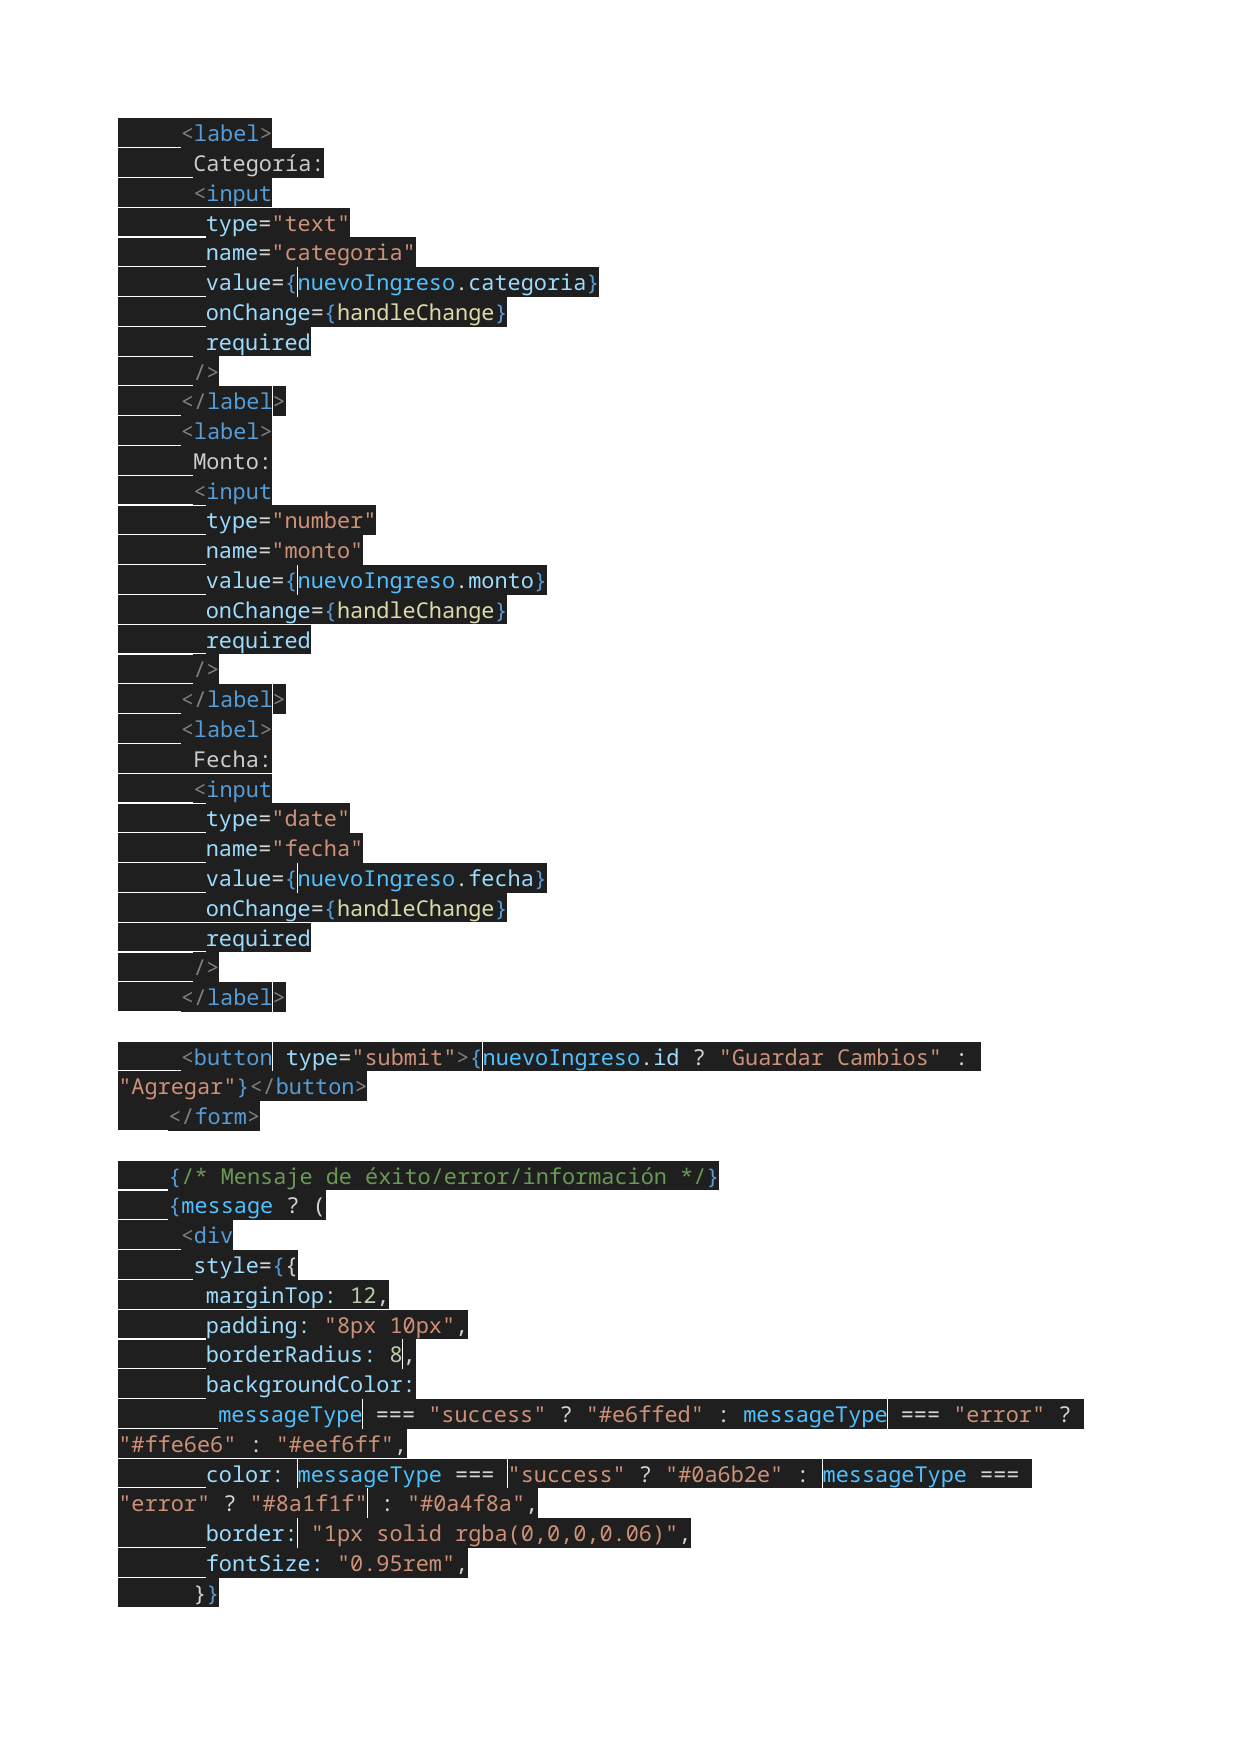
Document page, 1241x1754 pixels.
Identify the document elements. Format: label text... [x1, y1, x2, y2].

text messageType === "success" ? "#e6ffed" : messageType === "error" ? "#ffe6e6" : "#eef6ff", [118, 1399, 1122, 1458]
text <input [118, 178, 1122, 207]
text backgroundColor: [118, 1369, 1122, 1399]
text color: messageType === "success" ? "#0a6b2e" : messageType === "error" ? "#8a1f1f" : "#0a4f8a", [118, 1458, 1122, 1518]
text value={nuevoIngreso.categoria} [118, 267, 1122, 297]
text <label> [118, 118, 1122, 148]
text value={nuevoIngreso.monto} [118, 565, 1122, 595]
text <input [118, 476, 1122, 505]
text onChange={handleChange} [118, 893, 1122, 922]
text value={nuevoIngreso.fecha} [118, 863, 1122, 893]
text padding: "8px 10px", [118, 1309, 1122, 1339]
text fontSize: "0.95rem", [118, 1548, 1122, 1578]
text style={{ [118, 1250, 1122, 1280]
text required [118, 624, 1122, 654]
text </label> [118, 982, 1122, 1012]
text border: "1px solid rgba(0,0,0,0.06)", [118, 1518, 1122, 1548]
text name="monto" [118, 535, 1122, 565]
text required [118, 922, 1122, 952]
text <label> [118, 714, 1122, 744]
text {message ? ( [118, 1190, 1122, 1220]
text required [118, 327, 1122, 356]
text name="fecha" [118, 833, 1122, 863]
text Categoría: [118, 148, 1122, 178]
text </label> [118, 386, 1122, 416]
text marginTop: 12, [118, 1280, 1122, 1309]
text <input [118, 773, 1122, 803]
text type="date" [118, 803, 1122, 833]
text <div [118, 1220, 1122, 1250]
text </form> [118, 1101, 1122, 1131]
text onChange={handleChange} [118, 595, 1122, 624]
text {/* Mensaje de éxito/error/información */} [118, 1161, 1122, 1190]
text <button type="submit">{nuevoIngreso.id ? "Guardar Cambios" : "Agregar"}</button> [118, 1042, 1122, 1101]
text }} [118, 1578, 1122, 1607]
text onChange={handleChange} [118, 297, 1122, 327]
text Monto: [118, 446, 1122, 476]
text /> [118, 654, 1122, 684]
text borderRadius: 8, [118, 1339, 1122, 1369]
text type="text" [118, 207, 1122, 237]
text /> [118, 356, 1122, 386]
text /> [118, 952, 1122, 982]
text type="number" [118, 505, 1122, 535]
text name="categoria" [118, 237, 1122, 267]
text Fecha: [118, 744, 1122, 773]
text <label> [118, 416, 1122, 446]
text </label> [118, 684, 1122, 714]
